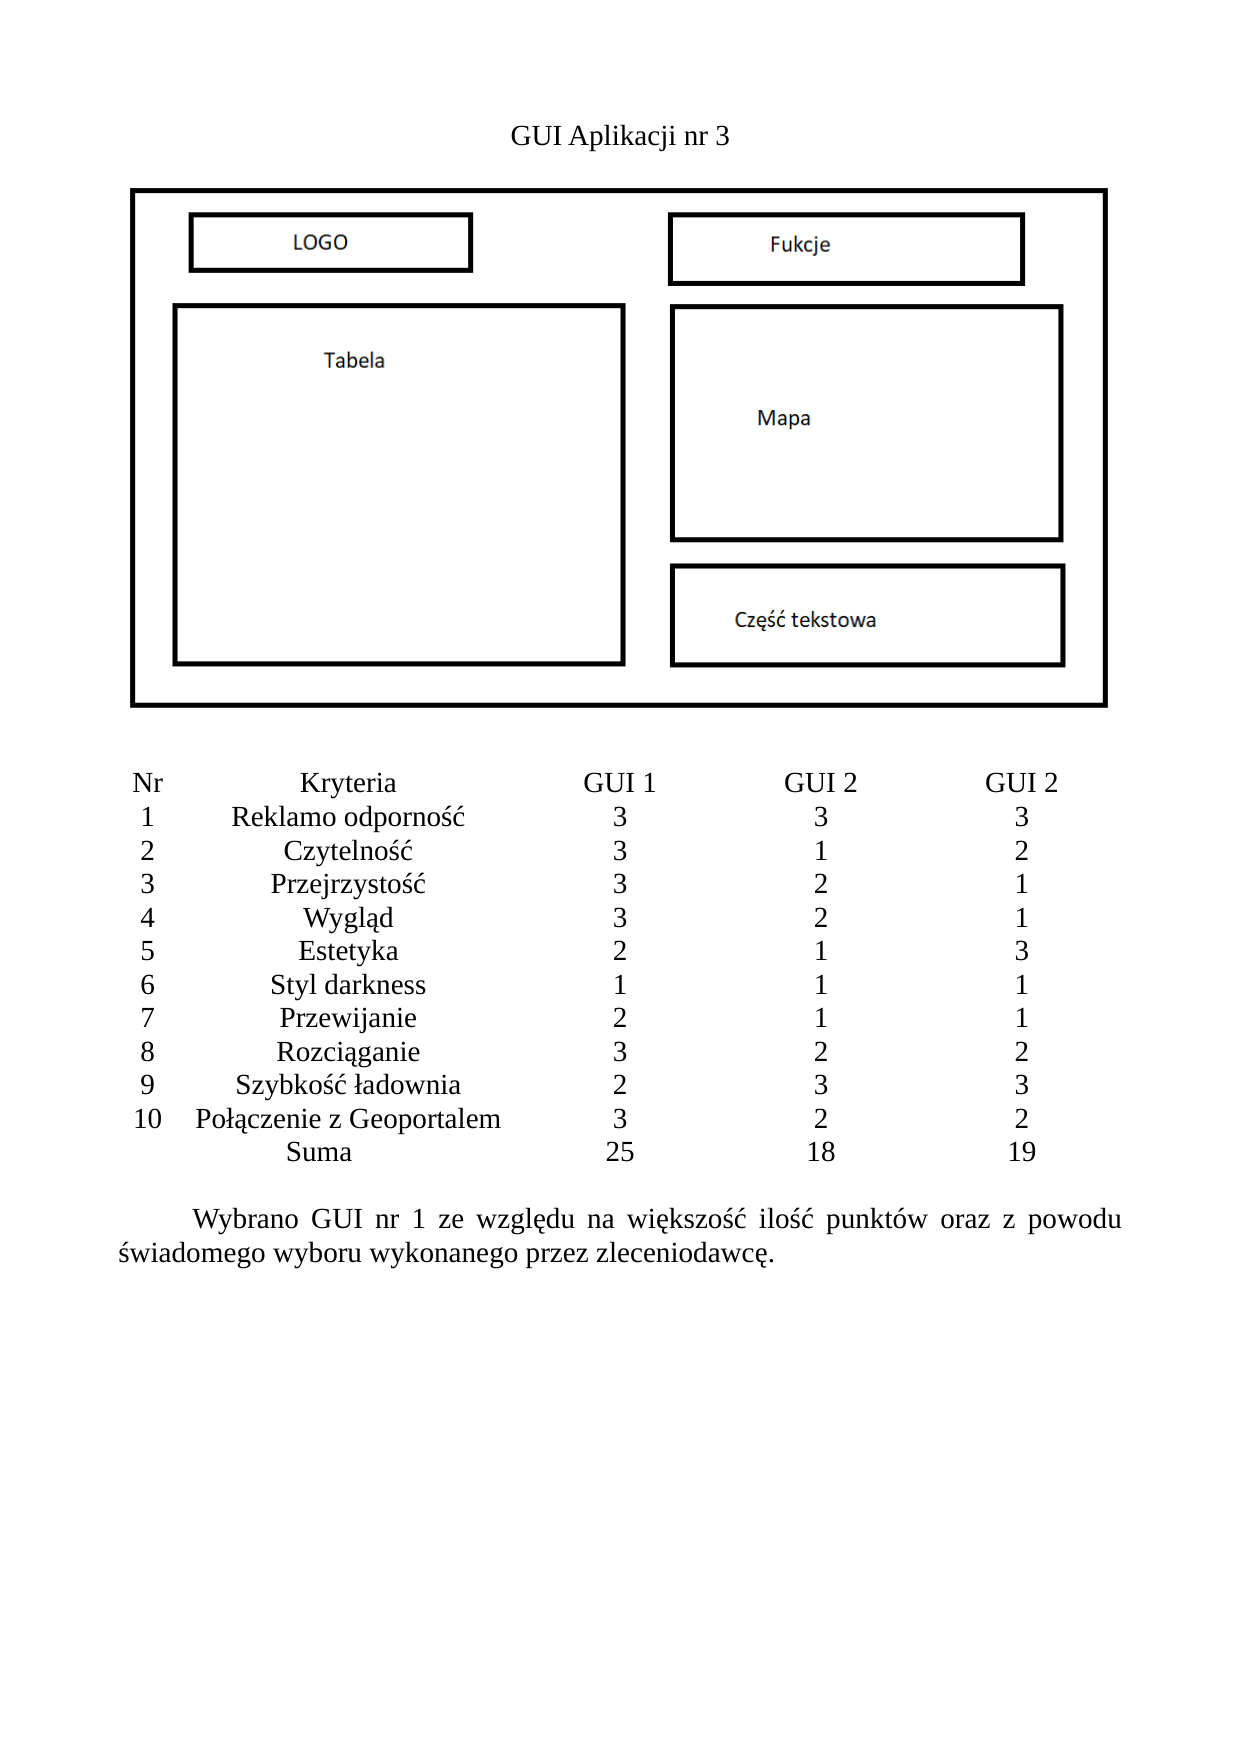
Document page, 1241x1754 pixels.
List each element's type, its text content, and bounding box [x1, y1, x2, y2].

table_cell 3 [720, 799, 921, 833]
table_cell 2 [921, 833, 1122, 866]
table_cell Reklamo odporność [177, 799, 519, 833]
table_cell Szybkość ładownia [177, 1068, 519, 1101]
picture [118, 178, 1123, 732]
table_cell 3 [520, 799, 720, 833]
table_cell 1 [520, 967, 720, 1000]
table_cell Połączenie z Geoportalem [177, 1101, 519, 1134]
table_cell 3 [118, 866, 177, 900]
table_cell Czytelność [177, 833, 519, 866]
table_cell 1 [720, 933, 921, 967]
table_cell 3 [720, 1068, 921, 1101]
text GUI Aplikacji nr 3 [118, 118, 1122, 152]
table_cell 2 [720, 900, 921, 933]
table_cell Suma [118, 1135, 519, 1168]
table_cell 25 [520, 1135, 720, 1168]
table_cell 19 [921, 1135, 1122, 1168]
table_cell Wygląd [177, 900, 519, 933]
table_cell 7 [118, 1000, 177, 1034]
table_cell 2 [118, 833, 177, 866]
table_cell 3 [520, 833, 720, 866]
table_cell Styl darkness [177, 967, 519, 1000]
table_header Nr [118, 766, 177, 799]
table_cell 2 [720, 1034, 921, 1067]
table_cell 3 [520, 866, 720, 900]
table_cell 1 [921, 967, 1122, 1000]
table_cell 1 [921, 900, 1122, 933]
table_cell Przewijanie [177, 1000, 519, 1034]
table_cell 2 [720, 1101, 921, 1134]
table_cell 3 [520, 1034, 720, 1067]
text Wybrano GUI nr 1 ze względu na większość ilość punktów oraz z powodu świadomego wyboru wykonanego przez zleceniodawcę. [118, 1202, 1122, 1269]
table_cell 4 [118, 900, 177, 933]
table_cell 3 [921, 933, 1122, 967]
table_cell 1 [921, 866, 1122, 900]
table_cell 5 [118, 933, 177, 967]
table_cell 18 [720, 1135, 921, 1168]
table_cell 1 [720, 833, 921, 866]
table_header GUI 2 [921, 766, 1122, 799]
table_cell 1 [720, 1000, 921, 1034]
table_header Kryteria [177, 766, 519, 799]
table_cell Przejrzystość [177, 866, 519, 900]
table_cell 2 [720, 866, 921, 900]
table_cell Rozciąganie [177, 1034, 519, 1067]
table_cell 1 [118, 799, 177, 833]
table_header GUI 2 [720, 766, 921, 799]
table_cell 2 [921, 1034, 1122, 1067]
table_cell 10 [118, 1101, 177, 1134]
table_cell 2 [520, 1068, 720, 1101]
table_cell 3 [520, 900, 720, 933]
table_cell 3 [921, 1068, 1122, 1101]
table_cell 8 [118, 1034, 177, 1067]
table_cell 9 [118, 1068, 177, 1101]
table_cell 3 [520, 1101, 720, 1134]
table_cell 1 [720, 967, 921, 1000]
table_cell 2 [520, 1000, 720, 1034]
table_header GUI 1 [520, 766, 720, 799]
table_cell 3 [921, 799, 1122, 833]
table_cell Estetyka [177, 933, 519, 967]
table_cell 2 [921, 1101, 1122, 1134]
table_cell 6 [118, 967, 177, 1000]
table_cell 1 [921, 1000, 1122, 1034]
table_cell 2 [520, 933, 720, 967]
